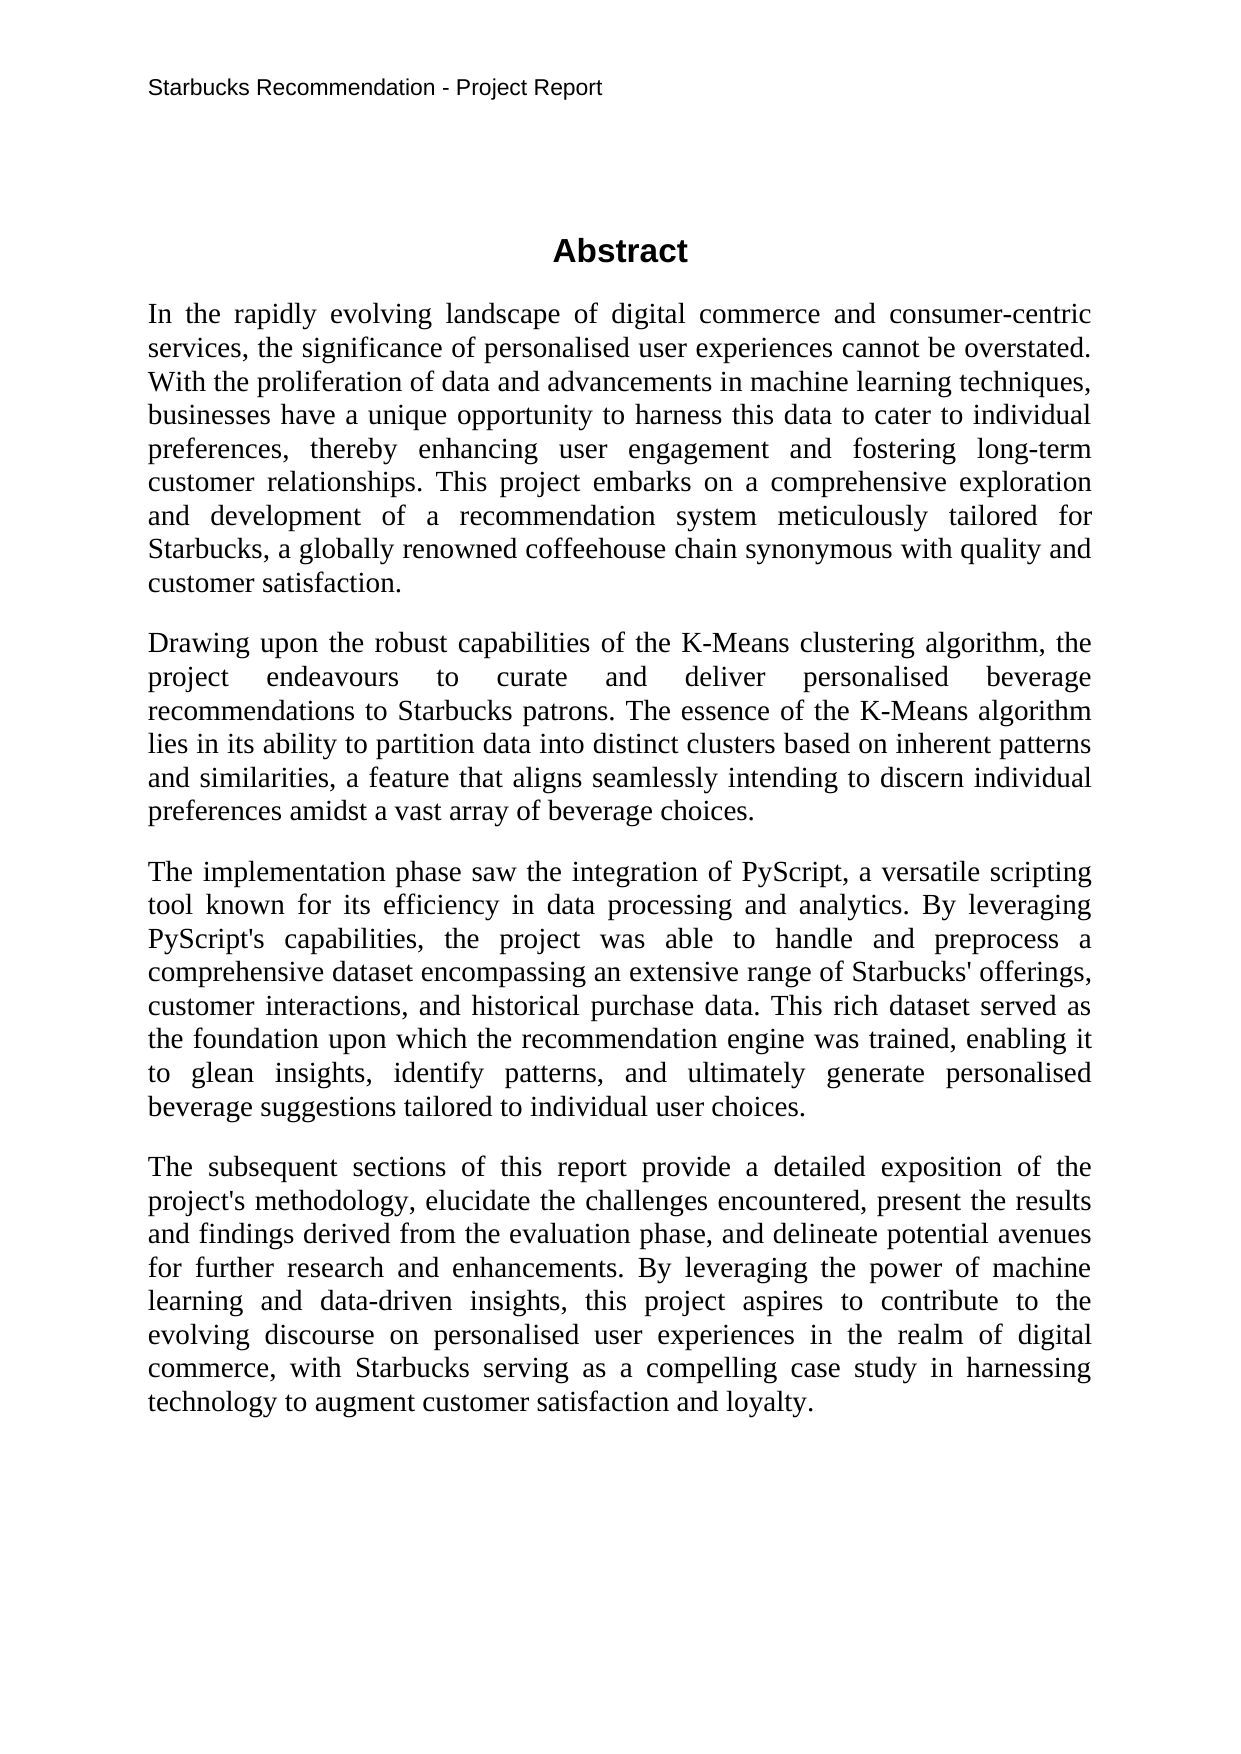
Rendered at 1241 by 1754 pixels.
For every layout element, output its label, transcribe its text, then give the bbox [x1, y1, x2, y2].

text The subsequent sections of this report provide a detailed exposition of the project's methodology, elucidate the challenges encountered, present the results and findings derived from the evaluation phase, and delineate potential avenues for further research and enhancements. By leveraging the power of machine learning and data-driven insights, this project aspires to contribute to the evolving discourse on personalised user experiences in the realm of digital commerce, with Starbucks serving as a compelling case study in harnessing technology to augment customer satisfaction and loyalty. [148, 1149, 1093, 1418]
text In the rapidly evolving landscape of digital commerce and consumer-centric services, the significance of personalised user experiences cannot be overstated. With the proliferation of data and advancements in machine learning techniques, businesses have a unique opportunity to harness this data to cater to individual preferences, thereby enhancing user engagement and fostering long-term customer relationships. This project embarks on a comprehensive exploration and development of a recommendation system meticulously tailored for Starbucks, a globally renowned coffeehouse chain synonymous with quality and customer satisfaction. [148, 297, 1093, 598]
text The implementation phase saw the integration of PyScript, a versatile scripting tool known for its efficiency in data processing and analytics. By leveraging PyScript's capabilities, the project was able to handle and preprocess a comprehensive dataset encompassing an extensive range of Starbucks' offerings, customer interactions, and historical purchase data. This rich dataset served as the foundation upon which the recommendation engine was trained, enabling it to glean insights, identify patterns, and ultimately generate personalised beverage suggestions tailored to individual user choices. [148, 854, 1093, 1122]
text Drawing upon the robust capabilities of the K-Means clustering algorithm, the project endeavours to curate and deliver personalised beverage recommendations to Starbucks patrons. The essence of the K-Means algorithm lies in its ability to partition data into distinct clusters based on inherent patterns and similarities, a feature that aligns seamlessly intending to discern individual preferences amidst a vast array of beverage choices. [148, 626, 1093, 827]
text Abstract [148, 231, 1093, 269]
